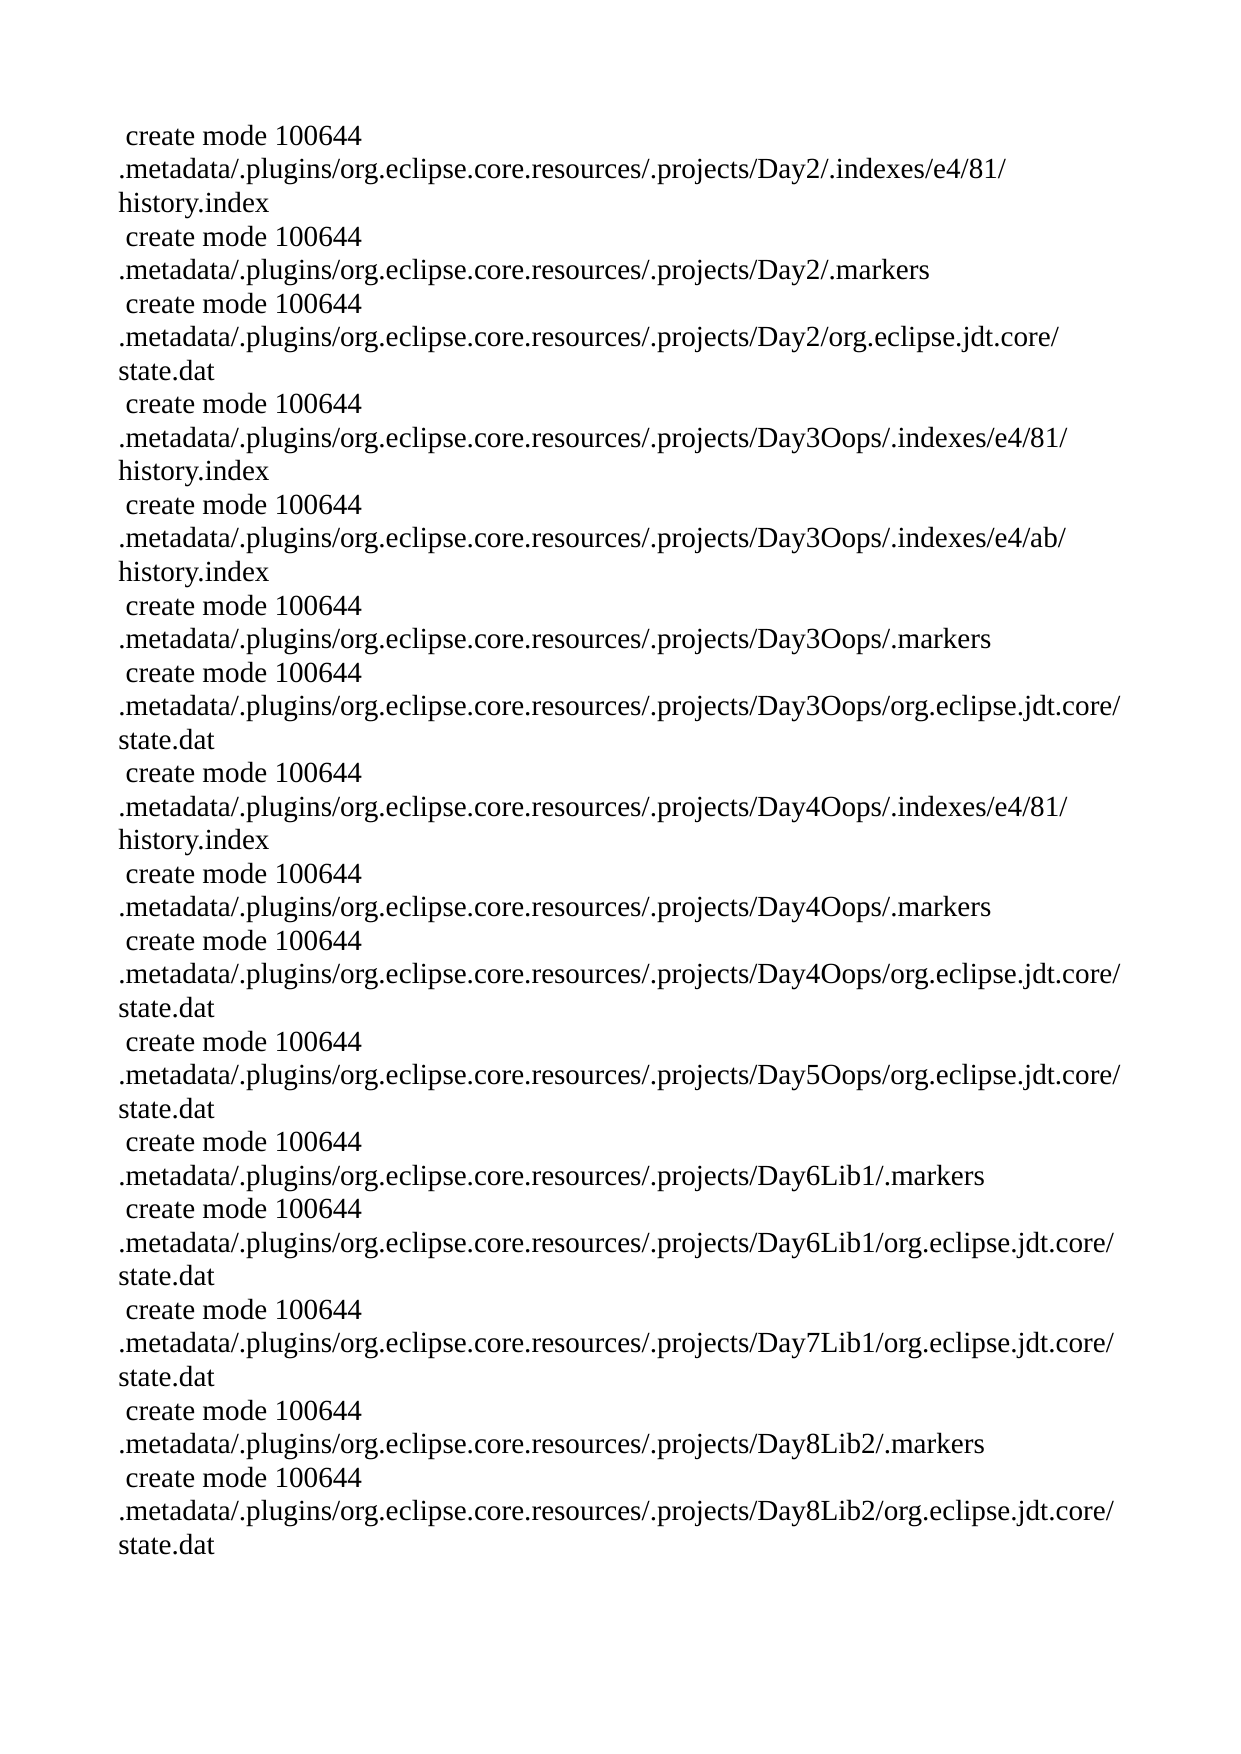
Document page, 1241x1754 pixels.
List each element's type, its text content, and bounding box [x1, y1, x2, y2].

text create mode 100644 .metadata/.plugins/org.eclipse.core.resources/.projects/Day8Lib2/.markers [118, 1393, 1122, 1460]
text create mode 100644 .metadata/.plugins/org.eclipse.core.resources/.projects/Day5Oops/org.eclipse.jdt.core/state.dat [118, 1024, 1122, 1124]
text create mode 100644 .metadata/.plugins/org.eclipse.core.resources/.projects/Day2/org.eclipse.jdt.core/state.dat [118, 286, 1122, 386]
text create mode 100644 .metadata/.plugins/org.eclipse.core.resources/.projects/Day4Oops/.indexes/e4/81/history.index [118, 755, 1122, 856]
text create mode 100644 .metadata/.plugins/org.eclipse.core.resources/.projects/Day6Lib1/.markers [118, 1124, 1122, 1191]
text create mode 100644 .metadata/.plugins/org.eclipse.core.resources/.projects/Day3Oops/.indexes/e4/ab/history.index [118, 487, 1122, 588]
text create mode 100644 .metadata/.plugins/org.eclipse.core.resources/.projects/Day8Lib2/org.eclipse.jdt.core/state.dat [118, 1460, 1122, 1560]
text create mode 100644 .metadata/.plugins/org.eclipse.core.resources/.projects/Day6Lib1/org.eclipse.jdt.core/state.dat [118, 1191, 1122, 1292]
text create mode 100644 .metadata/.plugins/org.eclipse.core.resources/.projects/Day3Oops/.markers [118, 588, 1122, 655]
text create mode 100644 .metadata/.plugins/org.eclipse.core.resources/.projects/Day3Oops/.indexes/e4/81/history.index [118, 386, 1122, 487]
text create mode 100644 .metadata/.plugins/org.eclipse.core.resources/.projects/Day4Oops/.markers [118, 856, 1122, 923]
text create mode 100644 .metadata/.plugins/org.eclipse.core.resources/.projects/Day4Oops/org.eclipse.jdt.core/state.dat [118, 923, 1122, 1024]
text create mode 100644 .metadata/.plugins/org.eclipse.core.resources/.projects/Day2/.indexes/e4/81/history.index [118, 118, 1122, 219]
text create mode 100644 .metadata/.plugins/org.eclipse.core.resources/.projects/Day7Lib1/org.eclipse.jdt.core/state.dat [118, 1292, 1122, 1393]
text create mode 100644 .metadata/.plugins/org.eclipse.core.resources/.projects/Day2/.markers [118, 219, 1122, 286]
text create mode 100644 .metadata/.plugins/org.eclipse.core.resources/.projects/Day3Oops/org.eclipse.jdt.core/state.dat [118, 655, 1122, 755]
